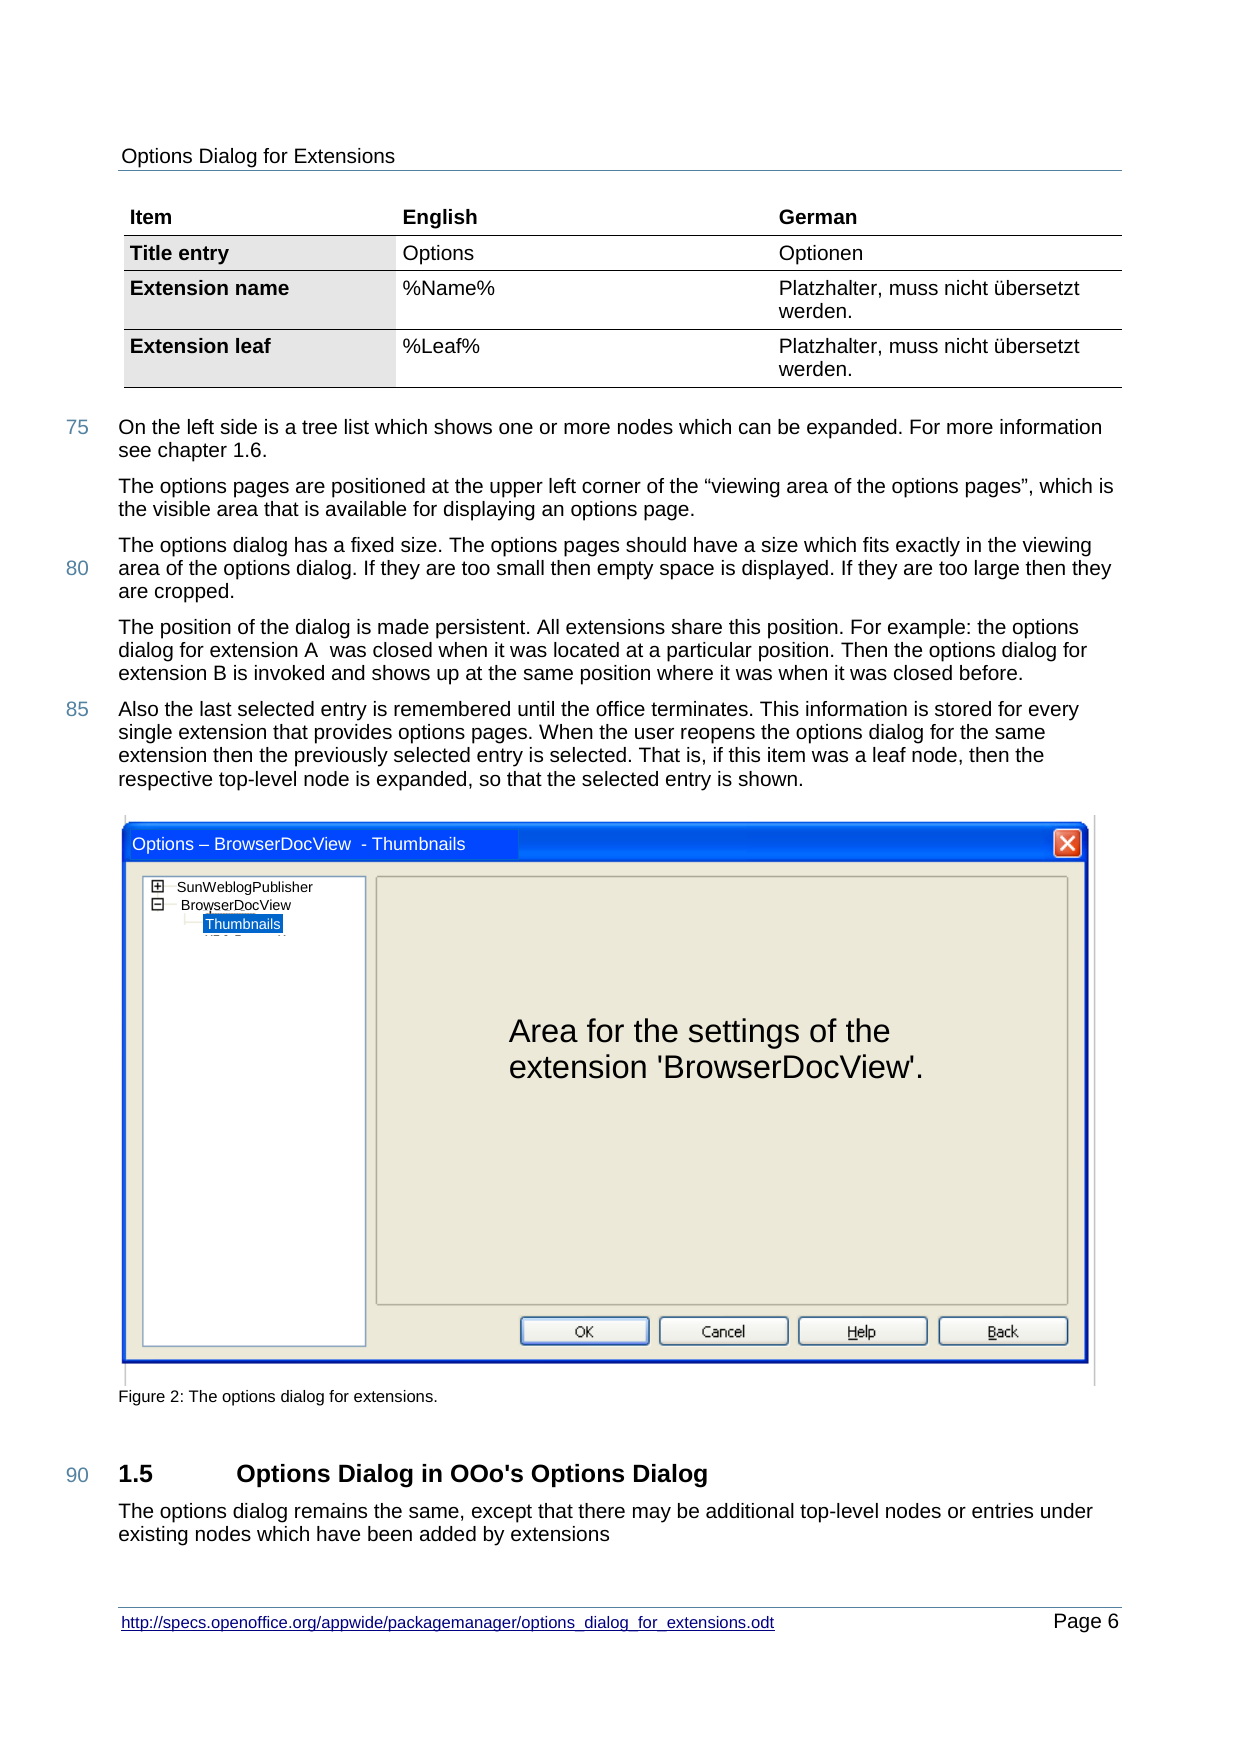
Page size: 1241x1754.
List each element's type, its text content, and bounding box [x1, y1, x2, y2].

table_cell %Name% [396, 271, 773, 329]
text The options dialog remains the same, except that there may be additional top-level nodes or entries under existing nodes which have been added by extensions [118, 1499, 1122, 1546]
text The options pages are positioned at the upper left corner of the “viewing area of the options pages”, which is the visible area that is available for displaying an options page. [118, 474, 1122, 521]
text On the left side is a tree list which shows one or more nodes which can be expanded. For more information see chapter 1.6. [118, 415, 1122, 462]
table_cell Extension name [124, 271, 396, 329]
table_header English [396, 200, 773, 235]
table_header Item [124, 200, 396, 235]
text Figure 2: The options dialog for extensions. [118, 815, 1138, 1406]
text The position of the dialog is made persistent. All extensions share this position. For example: the options dialog for extension A was closed when it was located at a particular position. Then the options dialog for extension B is invoked and shows up at the same position where it was when it was closed before. [118, 615, 1122, 685]
table_cell %Leaf% [396, 330, 773, 387]
text Also the last selected entry is remembered until the office terminates. This information is stored for every single extension that provides options pages. When the user reopens the options dialog for the same extension then the previously selected entry is selected. That is, if this item was a leaf node, then the respective top-level node is expanded, so that the selected entry is shown. [118, 697, 1122, 790]
table_cell Title entry [124, 236, 396, 270]
table_cell Extension leaf [124, 330, 396, 387]
table_cell Optionen [773, 236, 1122, 270]
text The options dialog has a fixed size. The options pages should have a size which fits exactly in the viewing area of the options dialog. If they are too small then empty space is displayed. If they are too large then they are cropped. [118, 533, 1122, 603]
subtitle Options Dialog in OOo's Options Dialog [118, 1459, 1122, 1487]
table_cell Platzhalter, muss nicht übersetzt werden. [773, 330, 1122, 387]
table_cell Options [396, 236, 773, 270]
table_header German [773, 200, 1122, 235]
table_cell Platzhalter, muss nicht übersetzt werden. [773, 271, 1122, 329]
